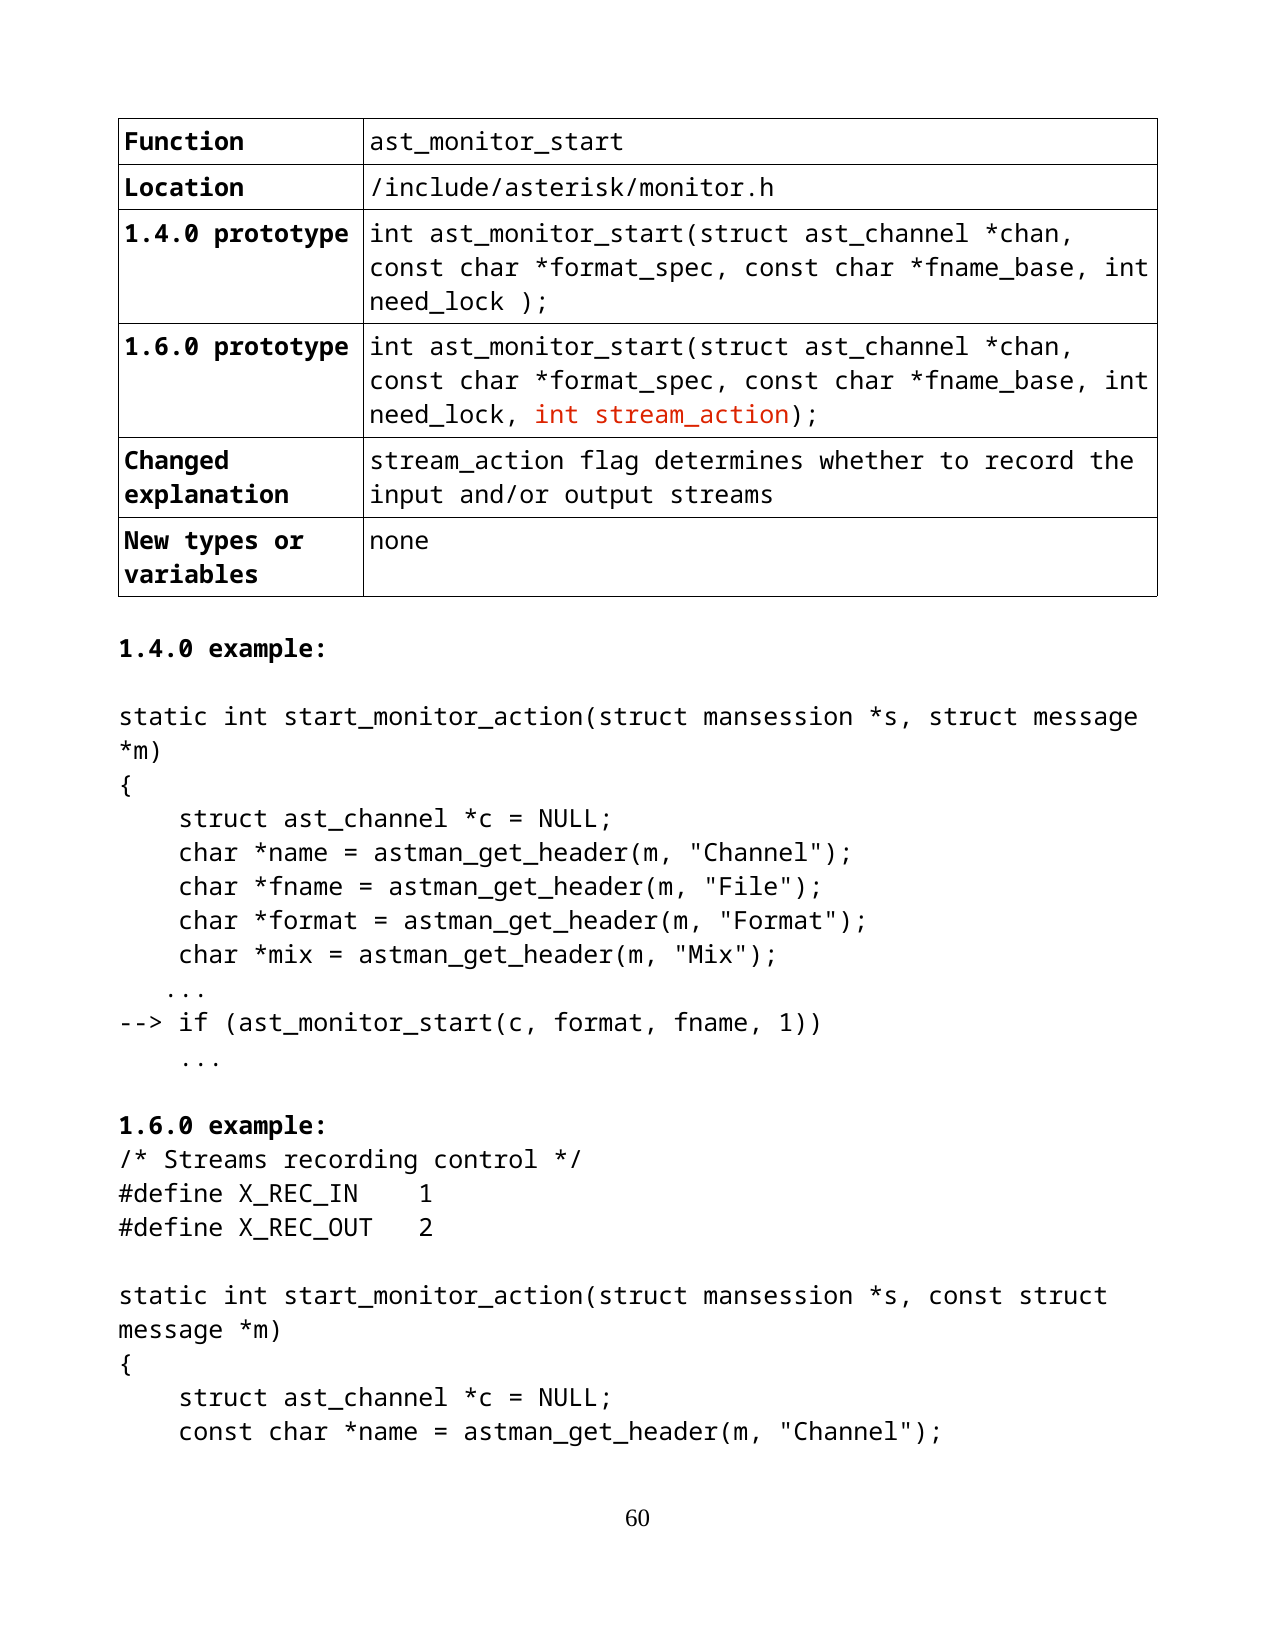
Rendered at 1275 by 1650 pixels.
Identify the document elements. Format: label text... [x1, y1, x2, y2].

table_cell Changed explanation [119, 438, 363, 517]
text ... [118, 1039, 1157, 1073]
text 1.6.0 example: [118, 1107, 1157, 1141]
table_cell /include/asterisk/monitor.h [364, 165, 1157, 209]
text struct ast_channel *c = NULL; [118, 801, 1157, 835]
text static int start_monitor_action(struct mansession *s, const struct message *m) [118, 1278, 1157, 1346]
text --> if (ast_monitor_start(c, format, fname, 1)) [118, 1005, 1157, 1039]
text /* Streams recording control */ [118, 1141, 1157, 1175]
text const char *name = astman_get_header(m, "Channel"); [118, 1414, 1157, 1448]
table_cell int ast_monitor_start(struct ast_channel *chan, const char *format_spec, const char *fname_base, int need_lock, int stream_action); [364, 324, 1157, 437]
text #define X_REC_IN 1 [118, 1175, 1157, 1209]
text struct ast_channel *c = NULL; [118, 1380, 1157, 1414]
text char *format = astman_get_header(m, "Format"); [118, 903, 1157, 937]
table_cell stream_action flag determines whether to record the input and/or output streams [364, 438, 1157, 517]
text char *name = astman_get_header(m, "Channel"); [118, 835, 1157, 869]
text char *mix = astman_get_header(m, "Mix"); [118, 937, 1157, 971]
text static int start_monitor_action(struct mansession *s, struct message *m) [118, 698, 1157, 767]
text ... [118, 971, 1157, 1005]
table_cell int ast_monitor_start(struct ast_channel *chan, const char *format_spec, const char *fname_base, int need_lock ); [364, 210, 1157, 323]
table_cell 1.4.0 prototype [119, 210, 363, 323]
table_cell Location [119, 165, 363, 209]
text #define X_REC_OUT 2 [118, 1209, 1157, 1243]
table_cell 1.6.0 prototype [119, 324, 363, 437]
table_header ast_monitor_start [364, 119, 1157, 164]
text { [118, 1346, 1157, 1380]
table_header Function [119, 119, 363, 164]
table_cell none [364, 518, 1157, 596]
table_cell New types or variables [119, 518, 363, 596]
text 1.4.0 example: [118, 630, 1157, 664]
text { [118, 767, 1157, 801]
text char *fname = astman_get_header(m, "File"); [118, 869, 1157, 903]
